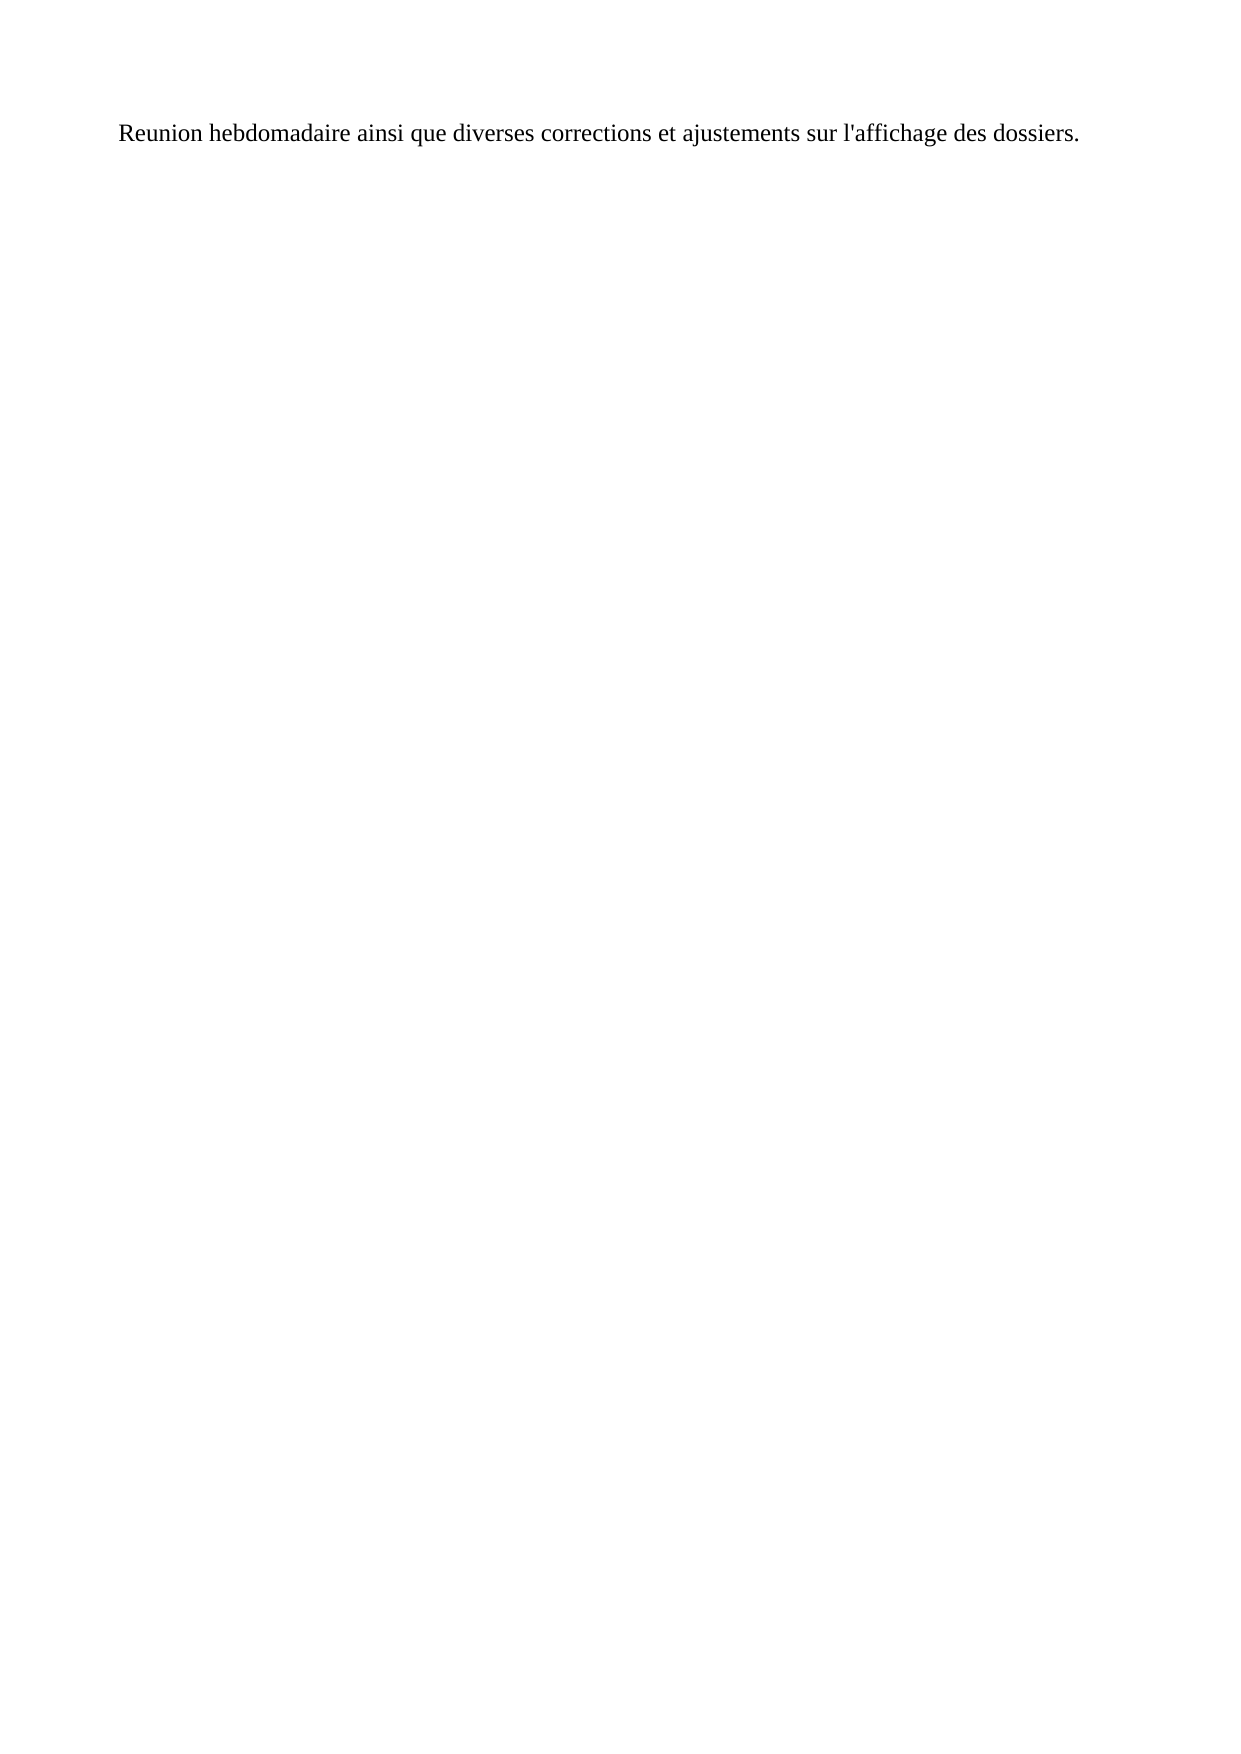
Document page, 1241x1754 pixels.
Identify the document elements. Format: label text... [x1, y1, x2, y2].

text Reunion hebdomadaire ainsi que diverses corrections et ajustements sur l'affichage des dossiers. [118, 118, 1122, 147]
